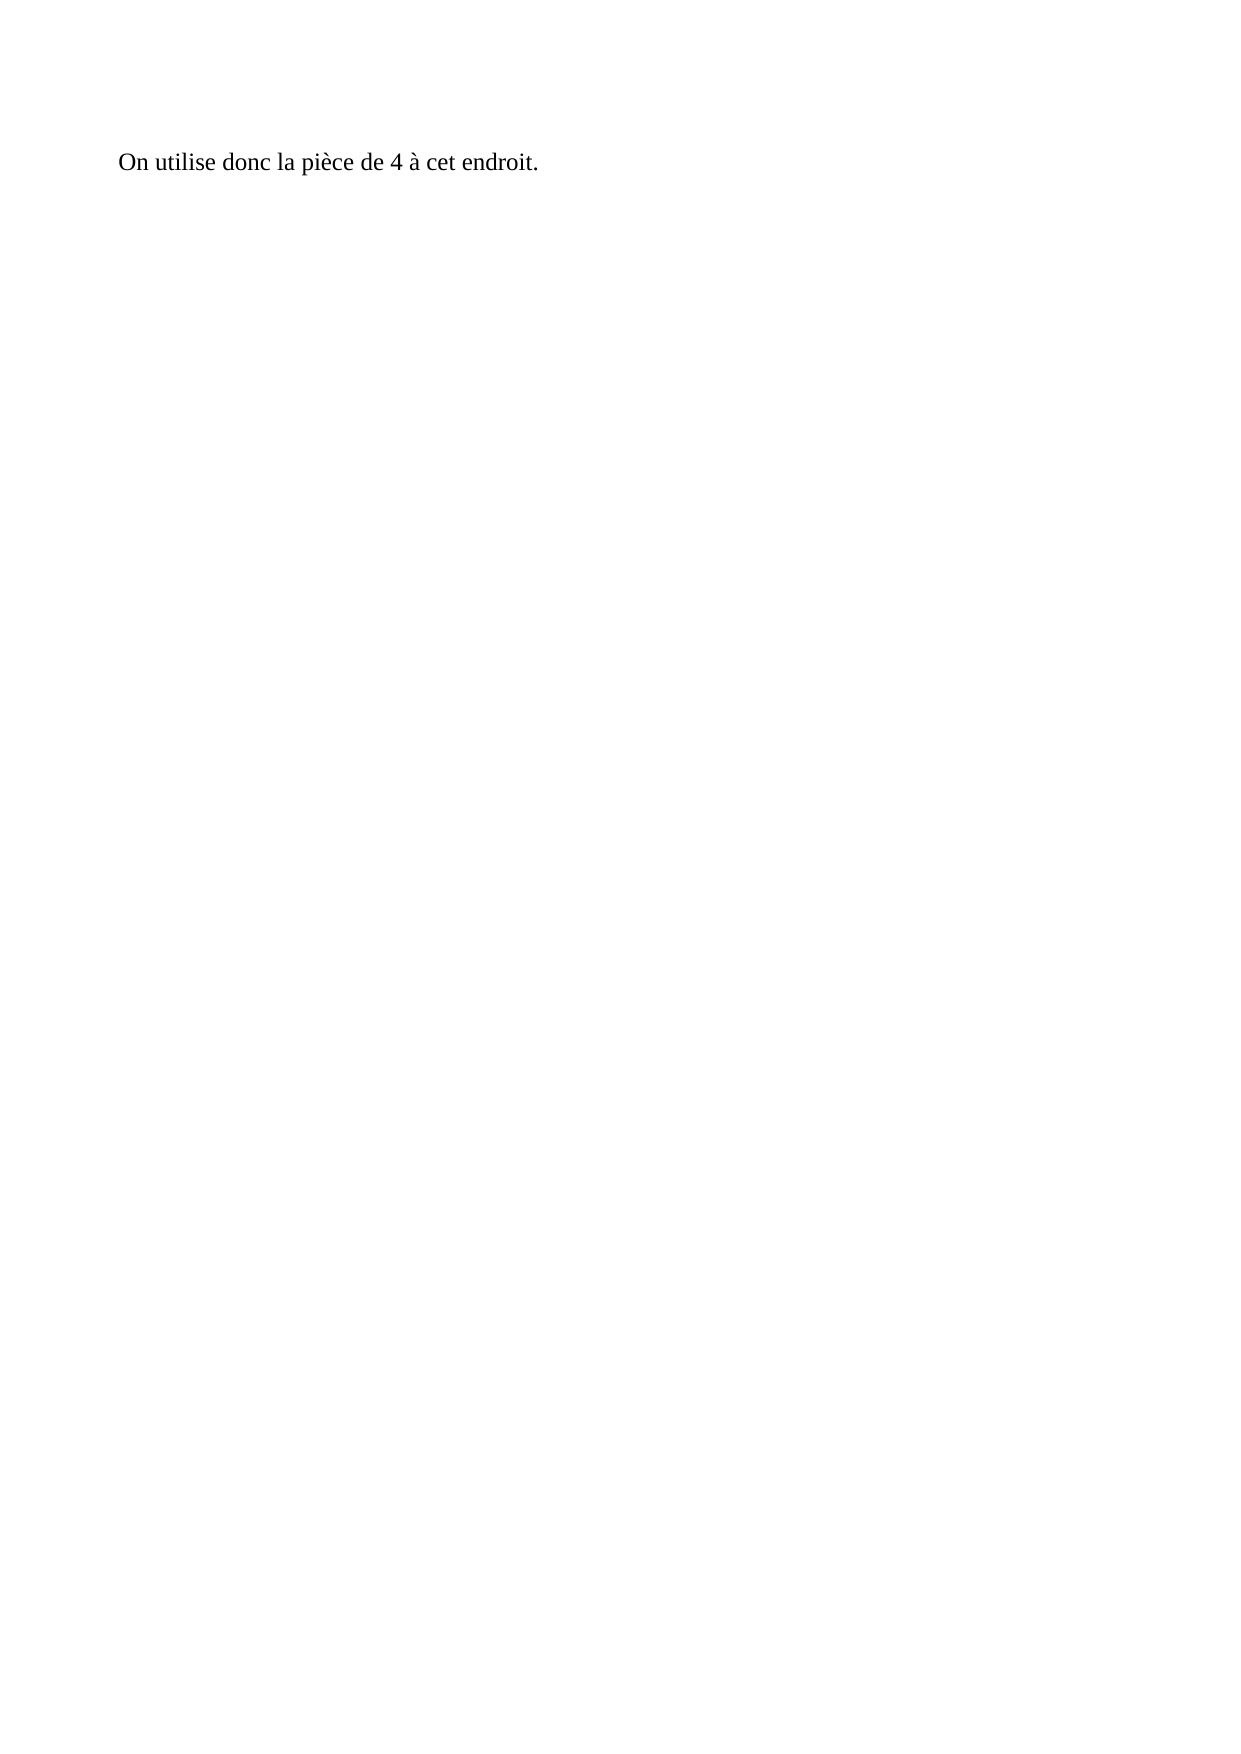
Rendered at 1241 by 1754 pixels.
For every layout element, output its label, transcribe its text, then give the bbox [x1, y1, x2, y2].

text On utilise donc la pièce de 4 à cet endroit. [118, 147, 1122, 176]
